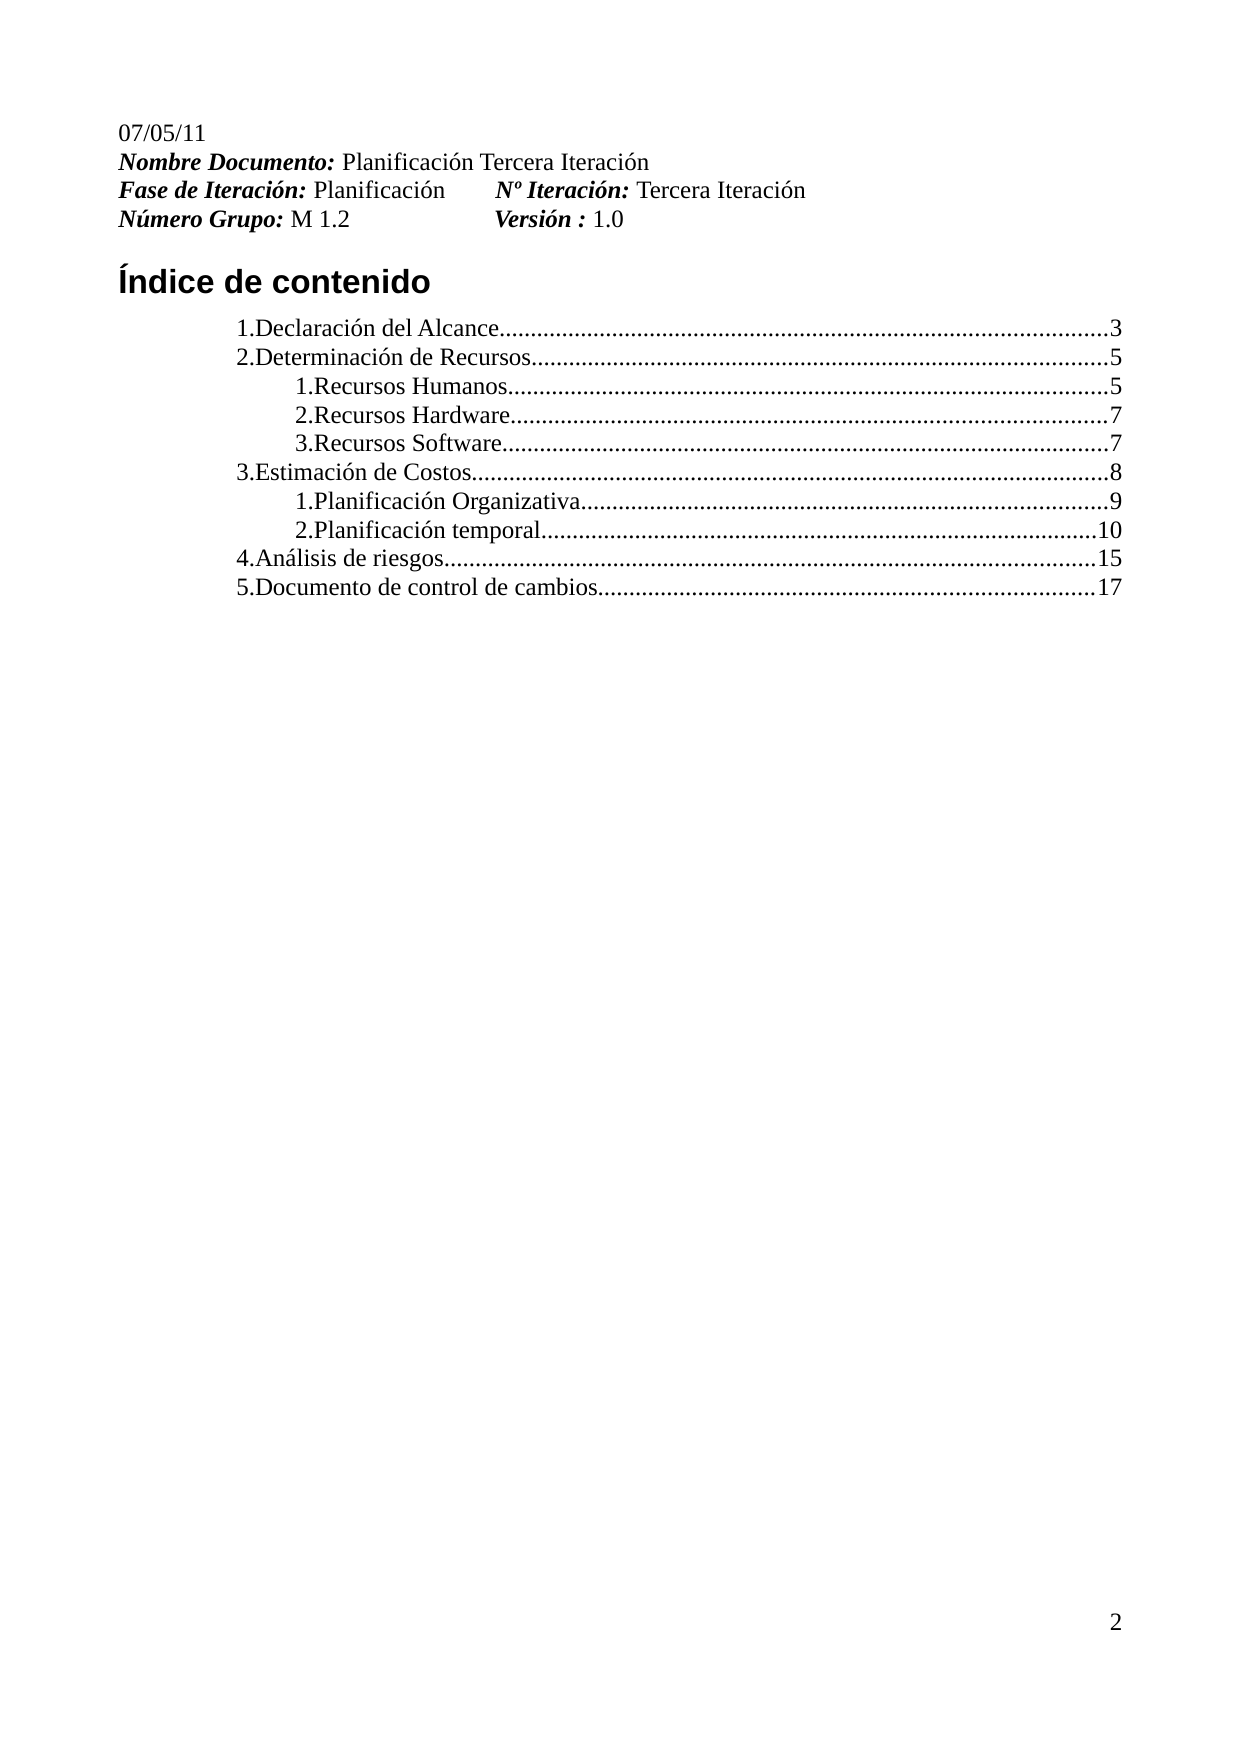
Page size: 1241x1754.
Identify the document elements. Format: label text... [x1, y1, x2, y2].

text 2.Recursos Hardware 7 [295, 400, 1122, 428]
text 4.Análisis de riesgos 15 [236, 543, 1122, 572]
text 1.Declaración del Alcance 3 [236, 313, 1122, 342]
subtitle Índice de contenido [118, 263, 1122, 301]
text 5.Documento de control de cambios 17 [236, 572, 1122, 601]
text 1.Planificación Organizativa 9 [295, 486, 1122, 515]
text 1.Recursos Humanos 5 [295, 371, 1122, 400]
text 2.Planificación temporal 10 [295, 515, 1122, 543]
text 2.Determinación de Recursos 5 [236, 342, 1122, 371]
text 3.Estimación de Costos 8 [236, 457, 1122, 486]
text 3.Recursos Software 7 [295, 428, 1122, 457]
